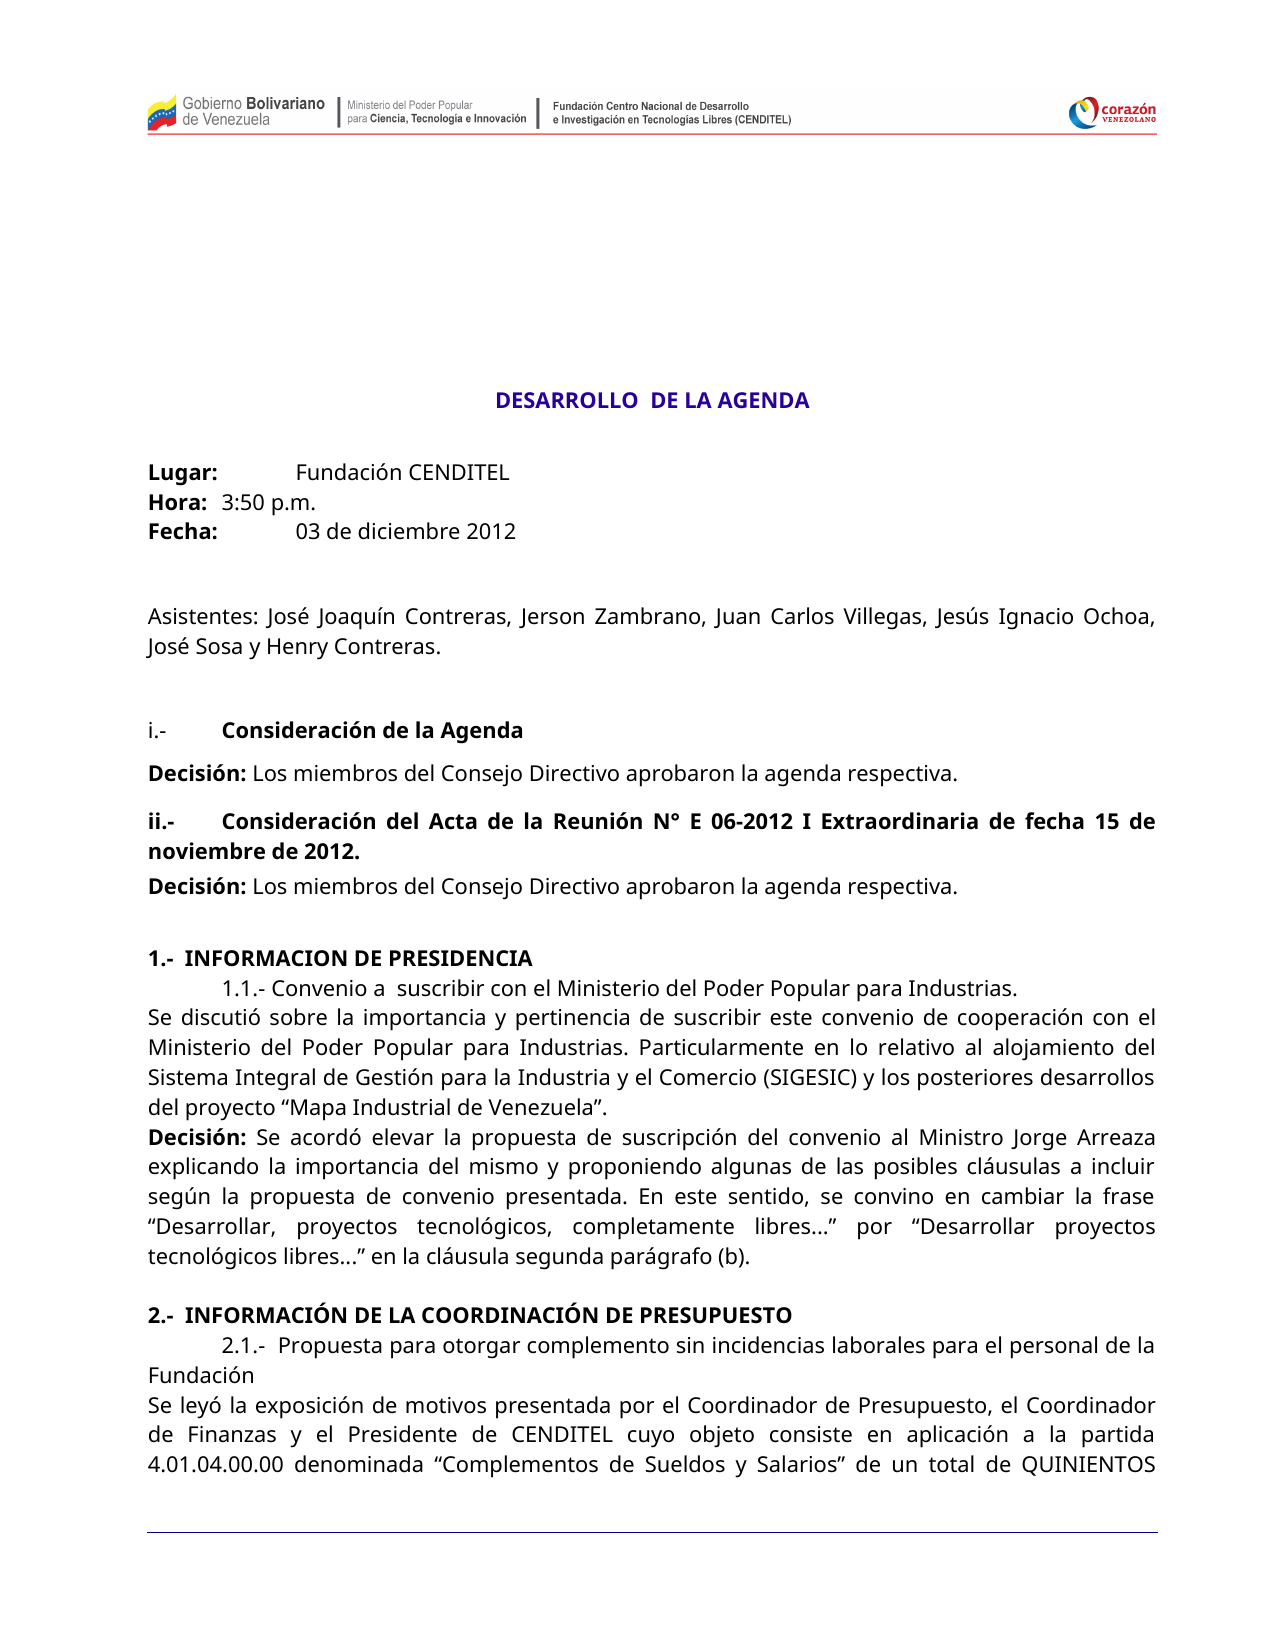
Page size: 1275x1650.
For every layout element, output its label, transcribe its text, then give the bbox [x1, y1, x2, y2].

text Decisión: Los miembros del Consejo Directivo aprobaron la agenda respectiva. [148, 871, 1157, 901]
text 1.1.- Convenio a suscribir con el Ministerio del Poder Popular para Industrias. [148, 973, 1157, 1002]
picture [147, 88, 1157, 135]
text Decisión: Los miembros del Consejo Directivo aprobaron la agenda respectiva. [148, 758, 1157, 787]
text Fecha: 03 de diciembre 2012 [148, 516, 1157, 546]
subtitle DESARROLLO DE LA AGENDA [148, 385, 1157, 415]
text Asistentes: José Joaquín Contreras, Jerson Zambrano, Juan Carlos Villegas, Jesús Ignacio Ochoa, José Sosa y Henry Contreras. [148, 601, 1157, 661]
text 2.1.- Propuesta para otorgar complemento sin incidencias laborales para el personal de la Fundación [148, 1330, 1157, 1390]
text Se discutió sobre la importancia y pertinencia de suscribir este convenio de cooperación con el Ministerio del Poder Popular para Industrias. Particularmente en lo relativo al alojamiento del Sistema Integral de Gestión para la Industria y el Comercio (SIGESIC) y los posteriores desarrollos del proyecto “Mapa Industrial de Venezuela”. [148, 1002, 1157, 1122]
text 1.- INFORMACION DE PRESIDENCIA [148, 943, 1157, 973]
text Se leyó la exposición de motivos presentada por el Coordinador de Presupuesto, el Coordinador de Finanzas y el Presidente de CENDITEL cuyo objeto consiste en aplicación a la partida 4.01.04.00.00 denominada “Complementos de Sueldos y Salarios” de un total de QUINIENTOS [148, 1390, 1157, 1479]
text Hora: 3:50 p.m. [148, 487, 1157, 516]
text Decisión: Se acordó elevar la propuesta de suscripción del convenio al Ministro Jorge Arreaza explicando la importancia del mismo y proponiendo algunas de las posibles cláusulas a incluir según la propuesta de convenio presentada. En este sentido, se convino en cambiar la frase “Desarrollar, proyectos tecnológicos, completamente libres...” por “Desarrollar proyectos tecnológicos libres...” en la cláusula segunda parágrafo (b). [148, 1122, 1157, 1271]
text Lugar: Fundación CENDITEL [148, 457, 1157, 487]
text 2.- INFORMACIÓN DE LA COORDINACIÓN DE PRESUPUESTO [148, 1300, 1157, 1330]
text i.- Consideración de la Agenda [148, 715, 1157, 745]
text ii.- Consideración del Acta de la Reunión N° E 06-2012 I Extraordinaria de fecha 15 de noviembre de 2012. [148, 806, 1157, 865]
